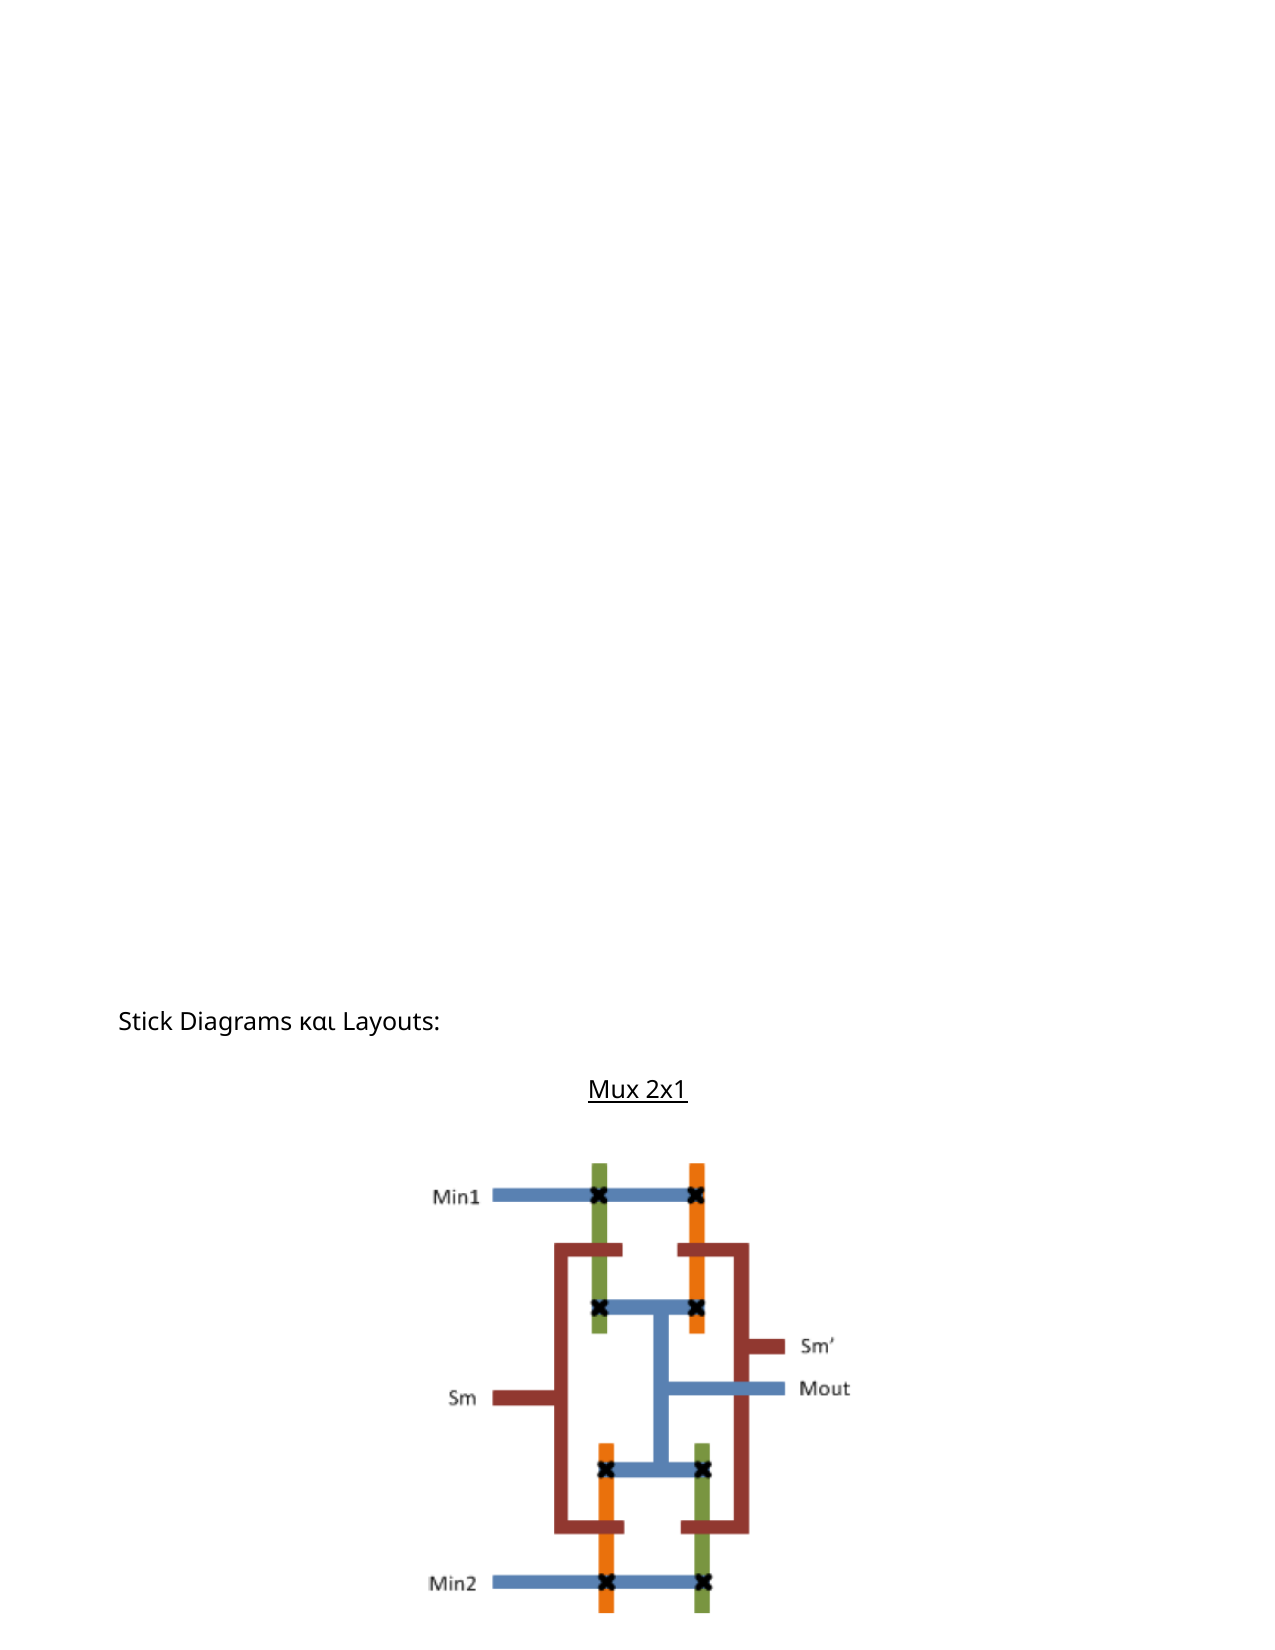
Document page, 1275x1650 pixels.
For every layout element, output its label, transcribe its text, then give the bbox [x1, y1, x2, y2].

text Stick Diagrams και Layouts: [118, 1004, 1157, 1038]
picture [372, 1140, 903, 1643]
text Mux 2x1 [118, 1072, 1157, 1106]
